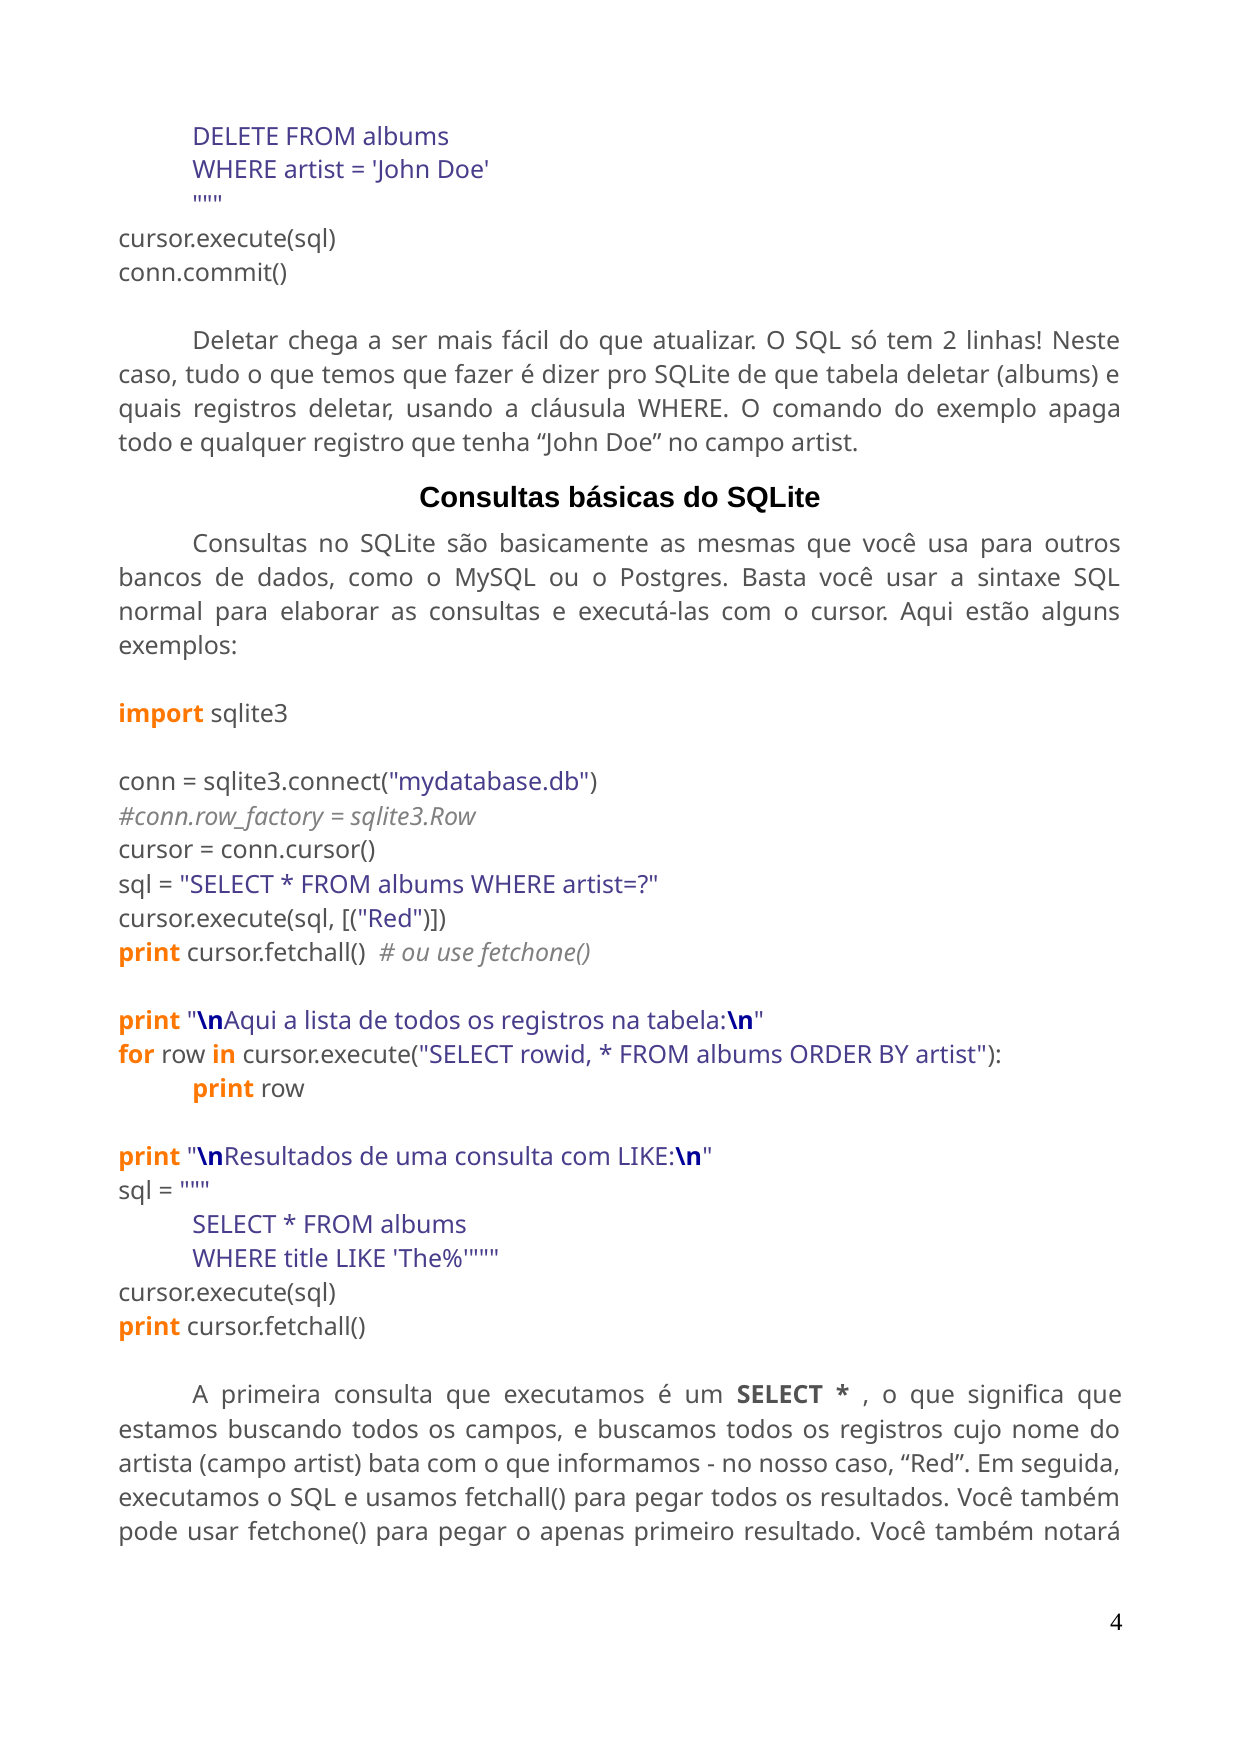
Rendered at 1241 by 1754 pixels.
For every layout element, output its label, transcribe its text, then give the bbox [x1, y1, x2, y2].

text conn = sqlite3.connect("mydatabase.db") [118, 764, 1122, 798]
text print row [118, 1071, 1122, 1105]
text print "\nResultados de uma consulta com LIKE:\n" [118, 1139, 1122, 1173]
text sql = """ [118, 1173, 1122, 1207]
text sql = "SELECT * FROM albums WHERE artist=?" [118, 866, 1122, 900]
text Deletar chega a ser mais fácil do que atualizar. O SQL só tem 2 linhas! Neste caso, tudo o que temos que fazer é dizer pro SQLite de que tabela deletar (albums) e quais registros deletar, usando a cláusula WHERE. O comando do exemplo apaga todo e qualquer registro que tenha “John Doe” no campo artist. [118, 288, 1122, 459]
text print "\nAqui a lista de todos os registros na tabela:\n" [118, 1002, 1122, 1037]
text cursor.execute(sql) [118, 1275, 1122, 1309]
text for row in cursor.execute("SELECT rowid, * FROM albums ORDER BY artist"): [118, 1037, 1122, 1071]
text Consultas no SQLite são basicamente as mesmas que você usa para outros bancos de dados, como o MySQL ou o Postgres. Basta você usar a sintaxe SQL normal para elaborar as consultas e executá-las com o cursor. Aqui estão alguns exemplos: [118, 526, 1122, 662]
text DELETE FROM albums WHERE artist = 'John Doe' """ cursor.execute(sql) conn.commit() [118, 118, 1122, 288]
text WHERE title LIKE 'The%'""" [118, 1241, 1122, 1275]
text import sqlite3 [118, 662, 1122, 730]
text SELECT * FROM albums [118, 1207, 1122, 1241]
text #conn.row_factory = sqlite3.Row [118, 798, 1122, 832]
text cursor = conn.cursor() [118, 832, 1122, 866]
text A primeira consulta que executamos é um SELECT * , o que significa que estamos buscando todos os campos, e buscamos todos os registros cujo nome do artista (campo artist) bata com o que informamos - no nosso caso, “Red”. Em seguida, executamos o SQL e usamos fetchall() para pegar todos os resultados. Você também pode usar fetchone() para pegar o apenas primeiro resultado. Você também notará [118, 1377, 1122, 1547]
subtitle Consultas básicas do SQLite [118, 479, 1122, 513]
text print cursor.fetchall() # ou use fetchone() [118, 934, 1122, 968]
text cursor.execute(sql, [("Red")]) [118, 900, 1122, 934]
text print cursor.fetchall() [118, 1309, 1122, 1343]
